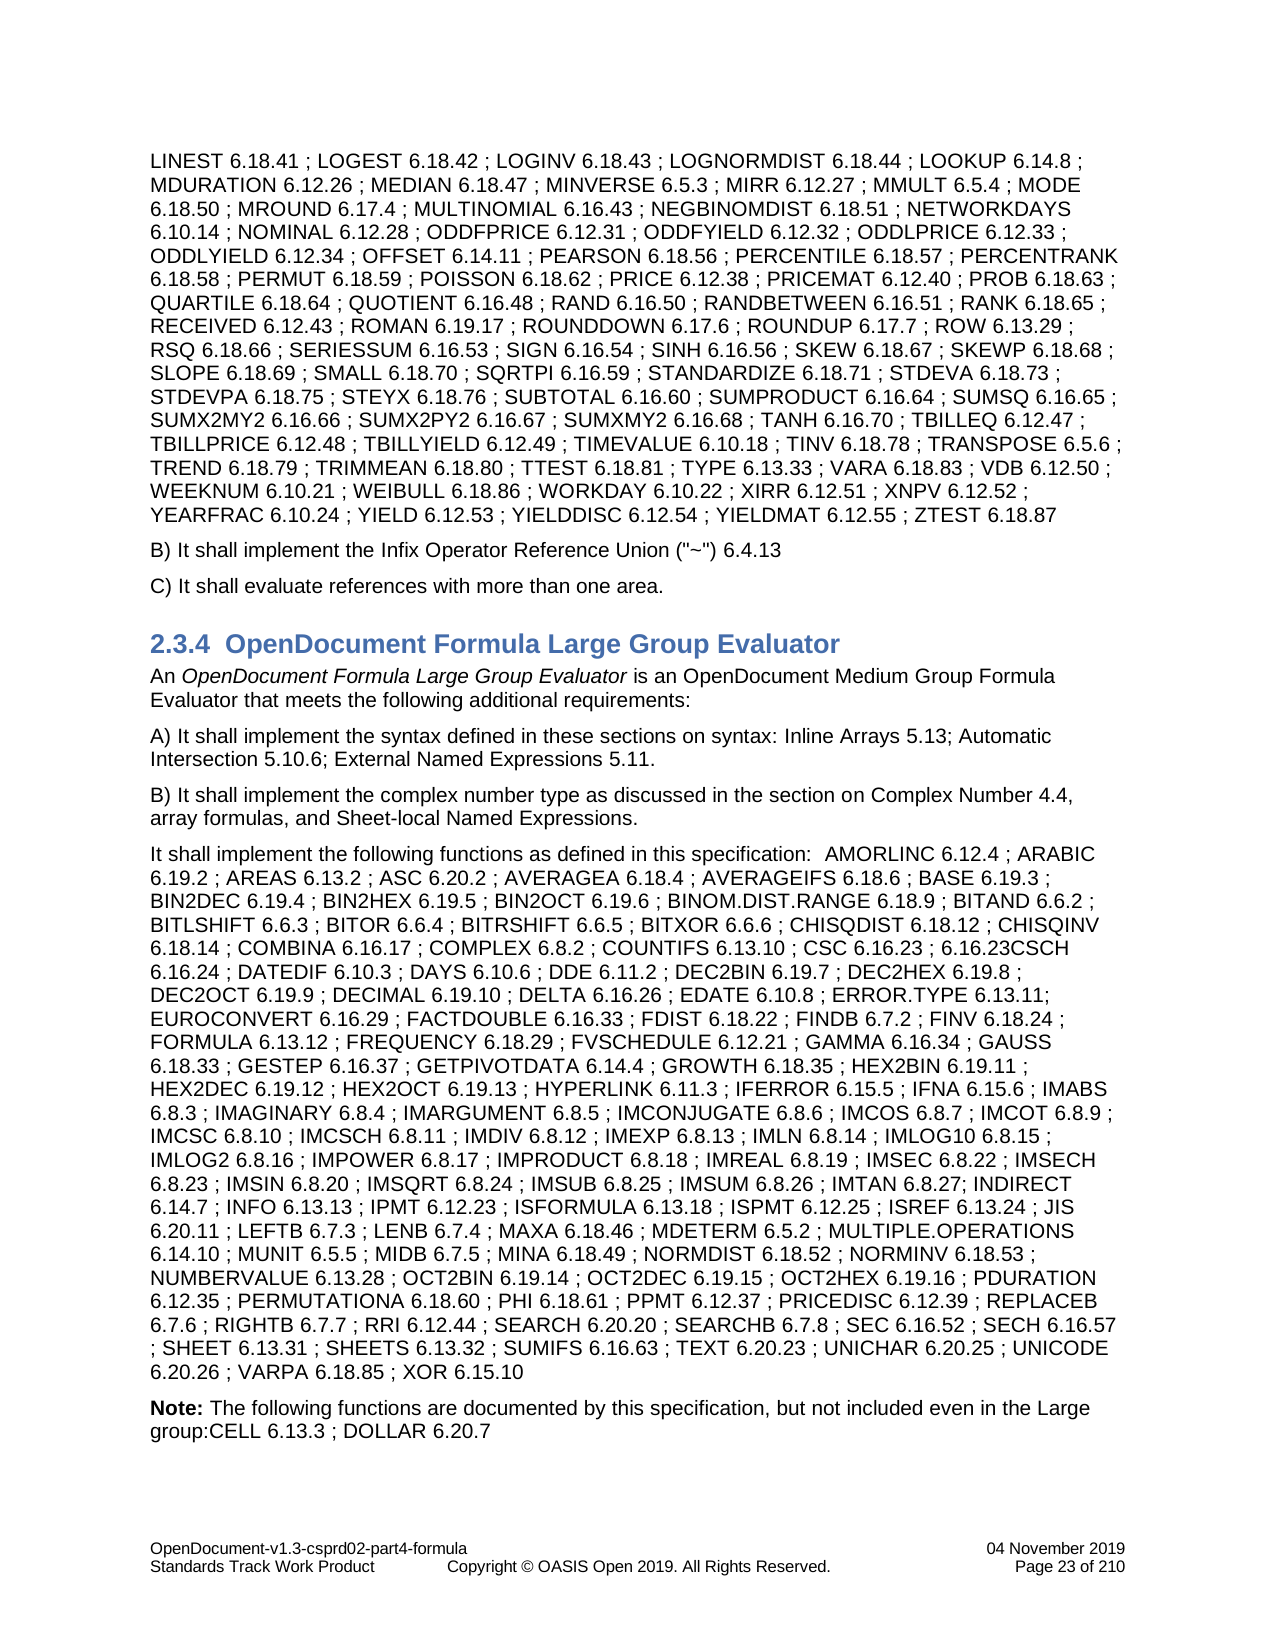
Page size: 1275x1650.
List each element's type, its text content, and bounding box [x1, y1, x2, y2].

list It shall implement the Infix Operator Reference Union ("~") 6.4.13 [150, 539, 1125, 562]
list It shall implement the syntax defined in these sections on syntax: Inline Arrays 5.13; Automatic Intersection 5.10.6; External Named Expressions 5.11. [150, 724, 1125, 771]
text Note: The following functions are documented by this specification, but not included even in the Large group:CELL 6.13.3 ; DOLLAR 6.20.7 [150, 1396, 1125, 1443]
list It shall evaluate references with more than one area. [150, 574, 1125, 598]
text It shall implement the following functions as defined in this specification: AMORLINC 6.12.4 ; ARABIC 6.19.2 ; AREAS 6.13.2 ; ASC 6.20.2 ; AVERAGEA 6.18.4 ; AVERAGEIFS 6.18.6 ; BASE 6.19.3 ; BIN2DEC 6.19.4 ; BIN2HEX 6.19.5 ; BIN2OCT 6.19.6 ; BINOM.DIST.RANGE 6.18.9 ; BITAND 6.6.2 ; BITLSHIFT 6.6.3 ; BITOR 6.6.4 ; BITRSHIFT 6.6.5 ; BITXOR 6.6.6 ; CHISQDIST 6.18.12 ; CHISQINV 6.18.14 ; COMBINA 6.16.17 ; COMPLEX 6.8.2 ; COUNTIFS 6.13.10 ; CSC 6.16.23 ; 6.16.23CSCH 6.16.24 ; DATEDIF 6.10.3 ; DAYS 6.10.6 ; DDE 6.11.2 ; DEC2BIN 6.19.7 ; DEC2HEX 6.19.8 ; DEC2OCT 6.19.9 ; DECIMAL 6.19.10 ; DELTA 6.16.26 ; EDATE 6.10.8 ; ERROR.TYPE 6.13.11; EUROCONVERT 6.16.29 ; FACTDOUBLE 6.16.33 ; FDIST 6.18.22 ; FINDB 6.7.2 ; FINV 6.18.24 ; FORMULA 6.13.12 ; FREQUENCY 6.18.29 ; FVSCHEDULE 6.12.21 ; GAMMA 6.16.34 ; GAUSS 6.18.33 ; GESTEP 6.16.37 ; GETPIVOTDATA 6.14.4 ; GROWTH 6.18.35 ; HEX2BIN 6.19.11 ; HEX2DEC 6.19.12 ; HEX2OCT 6.19.13 ; HYPERLINK 6.11.3 ; IFERROR 6.15.5 ; IFNA 6.15.6 ; IMABS 6.8.3 ; IMAGINARY 6.8.4 ; IMARGUMENT 6.8.5 ; IMCONJUGATE 6.8.6 ; IMCOS 6.8.7 ; IMCOT 6.8.9 ; IMCSC 6.8.10 ; IMCSCH 6.8.11 ; IMDIV 6.8.12 ; IMEXP 6.8.13 ; IMLN 6.8.14 ; IMLOG10 6.8.15 ; IMLOG2 6.8.16 ; IMPOWER 6.8.17 ; IMPRODUCT 6.8.18 ; IMREAL 6.8.19 ; IMSEC 6.8.22 ; IMSECH 6.8.23 ; IMSIN 6.8.20 ; IMSQRT 6.8.24 ; IMSUB 6.8.25 ; IMSUM 6.8.26 ; IMTAN 6.8.27; INDIRECT 6.14.7 ; INFO 6.13.13 ; IPMT 6.12.23 ; ISFORMULA 6.13.18 ; ISPMT 6.12.25 ; ISREF 6.13.24 ; JIS 6.20.11 ; LEFTB 6.7.3 ; LENB 6.7.4 ; MAXA 6.18.46 ; MDETERM 6.5.2 ; MULTIPLE.OPERATIONS 6.14.10 ; MUNIT 6.5.5 ; MIDB 6.7.5 ; MINA 6.18.49 ; NORMDIST 6.18.52 ; NORMINV 6.18.53 ; NUMBERVALUE 6.13.28 ; OCT2BIN 6.19.14 ; OCT2DEC 6.19.15 ; OCT2HEX 6.19.16 ; PDURATION 6.12.35 ; PERMUTATIONA 6.18.60 ; PHI 6.18.61 ; PPMT 6.12.37 ; PRICEDISC 6.12.39 ; REPLACEB 6.7.6 ; RIGHTB 6.7.7 ; RRI 6.12.44 ; SEARCH 6.20.20 ; SEARCHB 6.7.8 ; SEC 6.16.52 ; SECH 6.16.57 ; SHEET 6.13.31 ; SHEETS 6.13.32 ; SUMIFS 6.16.63 ; TEXT 6.20.23 ; UNICHAR 6.20.25 ; UNICODE 6.20.26 ; VARPA 6.18.85 ; XOR 6.15.10 [150, 842, 1125, 1384]
subtitle OpenDocument Formula Large Group Evaluator [150, 629, 1125, 659]
list It shall implement the complex number type as discussed in the section on Complex Number 4.4, array formulas, and Sheet-local Named Expressions. [150, 783, 1125, 830]
text An OpenDocument Formula Large Group Evaluator is an OpenDocument Medium Group Formula Evaluator that meets the following additional requirements: [150, 665, 1125, 712]
list LINEST 6.18.41 ; LOGEST 6.18.42 ; LOGINV 6.18.43 ; LOGNORMDIST 6.18.44 ; LOOKUP 6.14.8 ; MDURATION 6.12.26 ; MEDIAN 6.18.47 ; MINVERSE 6.5.3 ; MIRR 6.12.27 ; MMULT 6.5.4 ; MODE 6.18.50 ; MROUND 6.17.4 ; MULTINOMIAL 6.16.43 ; NEGBINOMDIST 6.18.51 ; NETWORKDAYS 6.10.14 ; NOMINAL 6.12.28 ; ODDFPRICE 6.12.31 ; ODDFYIELD 6.12.32 ; ODDLPRICE 6.12.33 ; ODDLYIELD 6.12.34 ; OFFSET 6.14.11 ; PEARSON 6.18.56 ; PERCENTILE 6.18.57 ; PERCENTRANK 6.18.58 ; PERMUT 6.18.59 ; POISSON 6.18.62 ; PRICE 6.12.38 ; PRICEMAT 6.12.40 ; PROB 6.18.63 ; QUARTILE 6.18.64 ; QUOTIENT 6.16.48 ; RAND 6.16.50 ; RANDBETWEEN 6.16.51 ; RANK 6.18.65 ; RECEIVED 6.12.43 ; ROMAN 6.19.17 ; ROUNDDOWN 6.17.6 ; ROUNDUP 6.17.7 ; ROW 6.13.29 ; RSQ 6.18.66 ; SERIESSUM 6.16.53 ; SIGN 6.16.54 ; SINH 6.16.56 ; SKEW 6.18.67 ; SKEWP 6.18.68 ; SLOPE 6.18.69 ; SMALL 6.18.70 ; SQRTPI 6.16.59 ; STANDARDIZE 6.18.71 ; STDEVA 6.18.73 ; STDEVPA 6.18.75 ; STEYX 6.18.76 ; SUBTOTAL 6.16.60 ; SUMPRODUCT 6.16.64 ; SUMSQ 6.16.65 ; SUMX2MY2 6.16.66 ; SUMX2PY2 6.16.67 ; SUMXMY2 6.16.68 ; TANH 6.16.70 ; TBILLEQ 6.12.47 ; TBILLPRICE 6.12.48 ; TBILLYIELD 6.12.49 ; TIMEVALUE 6.10.18 ; TINV 6.18.78 ; TRANSPOSE 6.5.6 ; TREND 6.18.79 ; TRIMMEAN 6.18.80 ; TTEST 6.18.81 ; TYPE 6.13.33 ; VARA 6.18.83 ; VDB 6.12.50 ; WEEKNUM 6.10.21 ; WEIBULL 6.18.86 ; WORKDAY 6.10.22 ; XIRR 6.12.51 ; XNPV 6.12.52 ; YEARFRAC 6.10.24 ; YIELD 6.12.53 ; YIELDDISC 6.12.54 ; YIELDMAT 6.12.55 ; ZTEST 6.18.87 [150, 150, 1125, 527]
